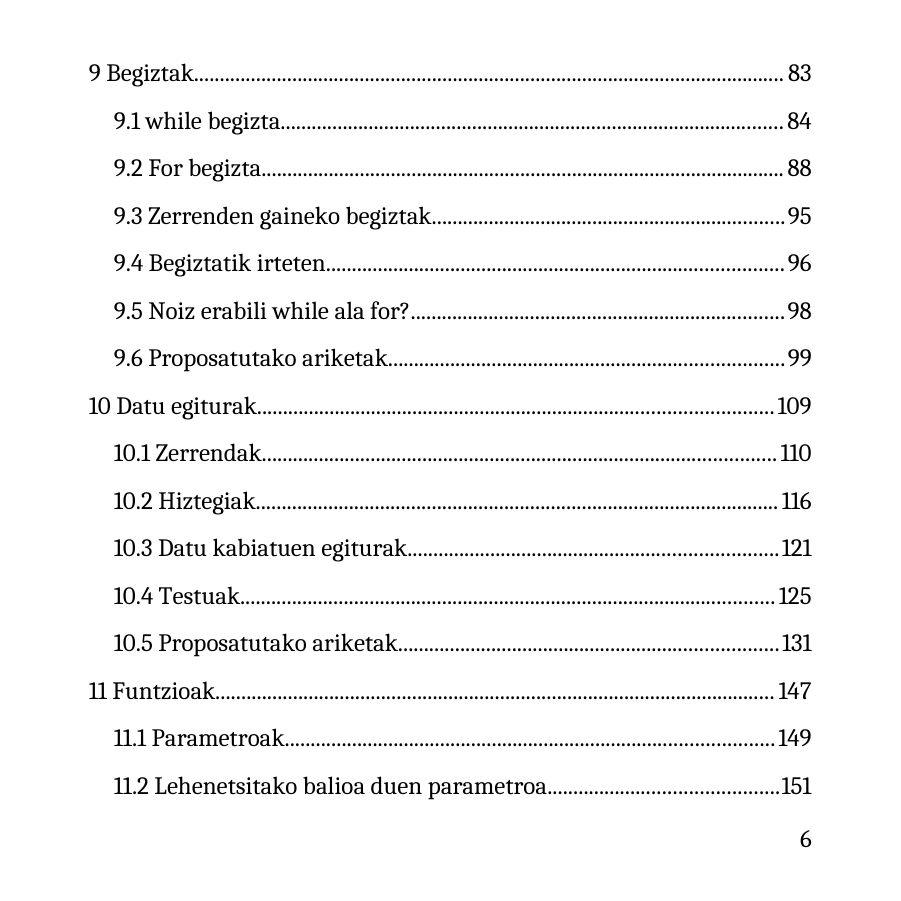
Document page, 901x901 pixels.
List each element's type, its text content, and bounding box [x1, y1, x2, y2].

text 11.2 Lehenetsitako balioa duen parametroa 151 [114, 772, 811, 800]
text 10.1 Zerrendak 110 [114, 439, 811, 468]
text 10.2 Hiztegiak 116 [114, 487, 811, 515]
text 11 Funtzioak 147 [89, 677, 811, 705]
text 9.1 while begizta 84 [114, 107, 811, 135]
text 9.5 Noiz erabili while ala for? 98 [114, 297, 811, 325]
text 9 Begiztak 83 [89, 59, 811, 88]
text 10.3 Datu kabiatuen egiturak 121 [114, 534, 811, 563]
text 9.3 Zerrenden gaineko begiztak 95 [114, 202, 811, 230]
text 10.5 Proposatutako ariketak 131 [114, 629, 811, 658]
text 10 Datu egiturak 109 [89, 392, 811, 420]
text 9.2 For begizta 88 [114, 154, 811, 183]
text 9.4 Begiztatik irteten 96 [114, 249, 811, 278]
text 9.6 Proposatutako ariketak 99 [114, 344, 811, 373]
text 10.4 Testuak 125 [114, 582, 811, 610]
text 11.1 Parametroak 149 [114, 724, 811, 753]
